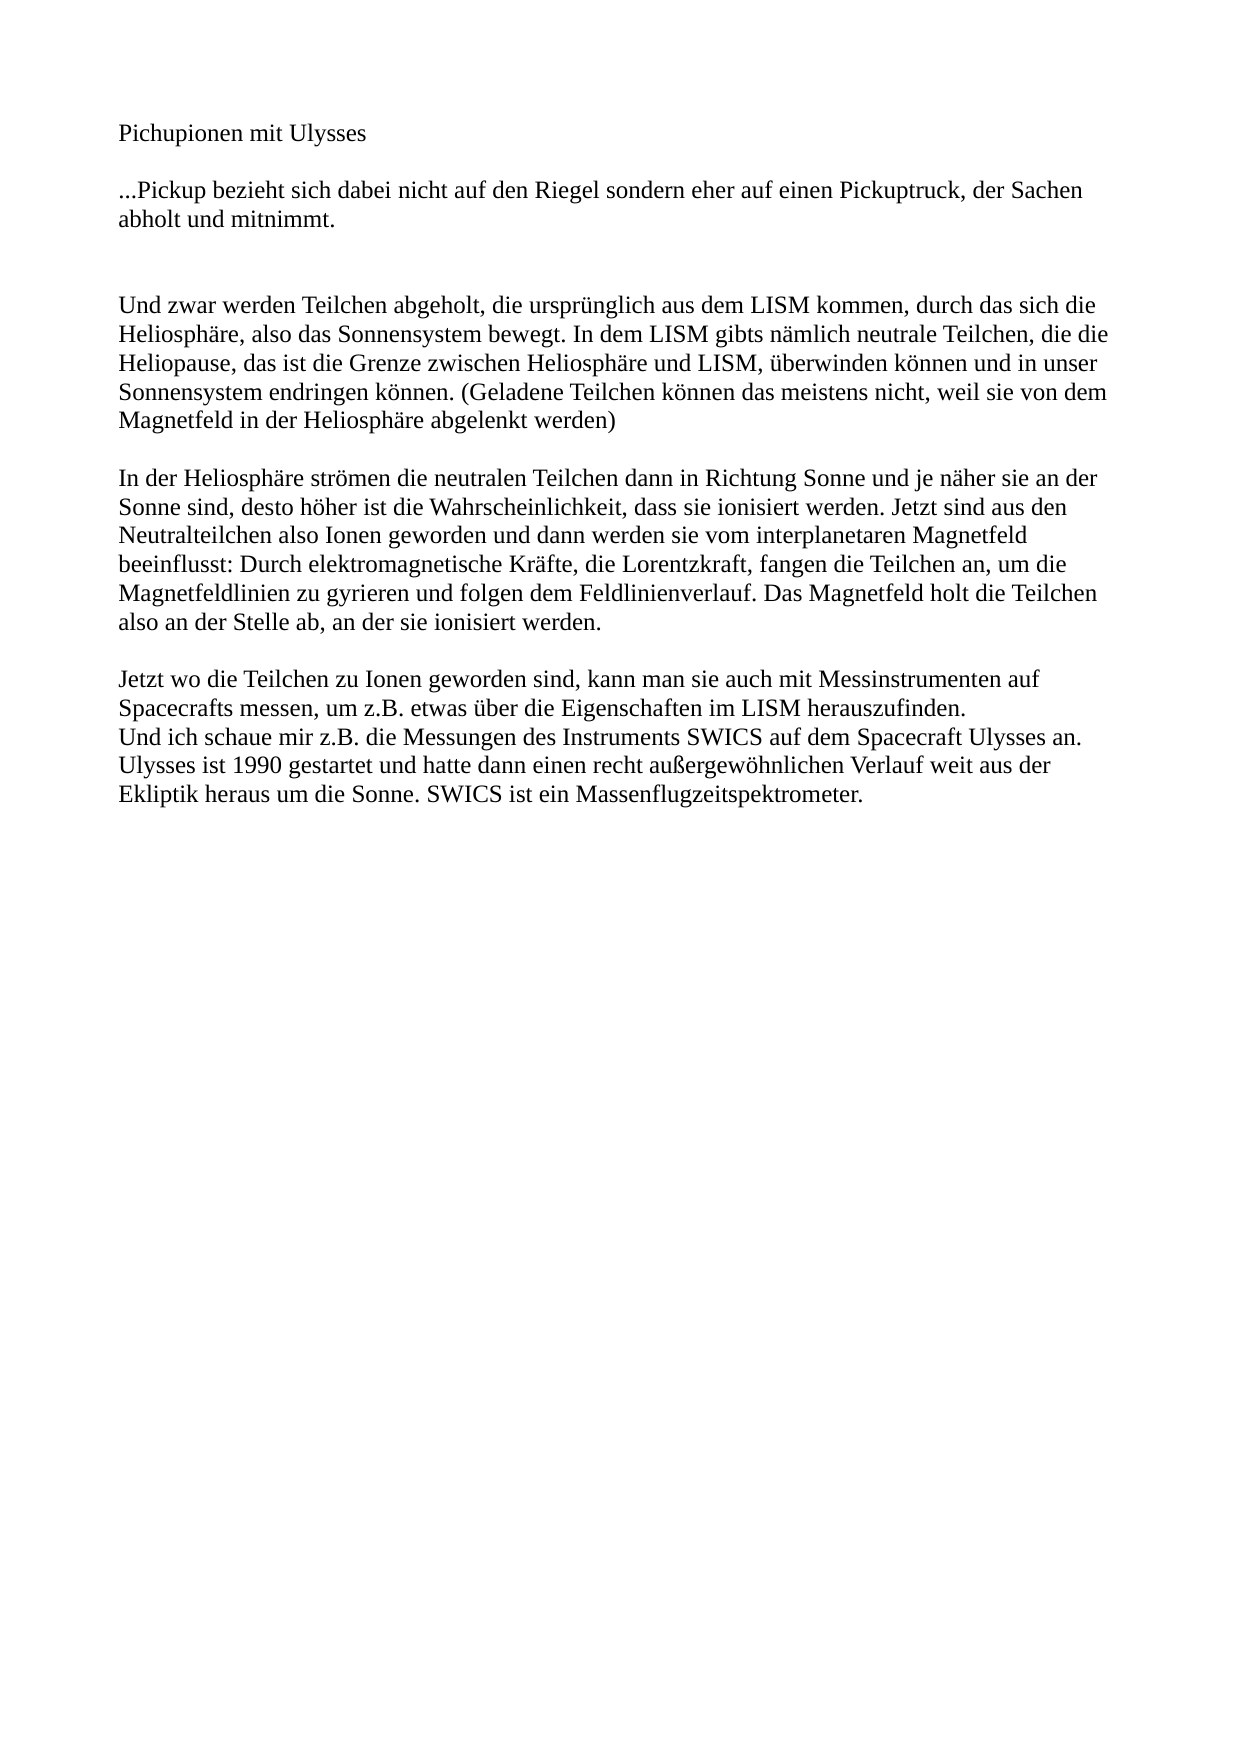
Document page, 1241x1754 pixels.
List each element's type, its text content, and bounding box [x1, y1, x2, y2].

text ...Pickup bezieht sich dabei nicht auf den Riegel sondern eher auf einen Pickuptruck, der Sachen abholt und mitnimmt. [118, 176, 1122, 233]
text Und ich schaue mir z.B. die Messungen des Instruments SWICS auf dem Spacecraft Ulysses an. Ulysses ist 1990 gestartet und hatte dann einen recht außergewöhnlichen Verlauf weit aus der Ekliptik heraus um die Sonne. SWICS ist ein Massenflugzeitspektrometer. [118, 722, 1122, 808]
text Und zwar werden Teilchen abgeholt, die ursprünglich aus dem LISM kommen, durch das sich die Heliosphäre, also das Sonnensystem bewegt. In dem LISM gibts nämlich neutrale Teilchen, die die Heliopause, das ist die Grenze zwischen Heliosphäre und LISM, überwinden können und in unser Sonnensystem endringen können. (Geladene Teilchen können das meistens nicht, weil sie von dem Magnetfeld in der Heliosphäre abgelenkt werden) [118, 291, 1122, 434]
text Pichupionen mit Ulysses [118, 118, 1122, 147]
text Jetzt wo die Teilchen zu Ionen geworden sind, kann man sie auch mit Messinstrumenten auf Spacecrafts messen, um z.B. etwas über die Eigenschaften im LISM herauszufinden. [118, 664, 1122, 722]
text In der Heliosphäre strömen die neutralen Teilchen dann in Richtung Sonne und je näher sie an der Sonne sind, desto höher ist die Wahrscheinlichkeit, dass sie ionisiert werden. Jetzt sind aus den Neutralteilchen also Ionen geworden und dann werden sie vom interplanetaren Magnetfeld beeinflusst: Durch elektromagnetische Kräfte, die Lorentzkraft, fangen die Teilchen an, um die Magnetfeldlinien zu gyrieren und folgen dem Feldlinienverlauf. Das Magnetfeld holt die Teilchen also an der Stelle ab, an der sie ionisiert werden. [118, 463, 1122, 636]
